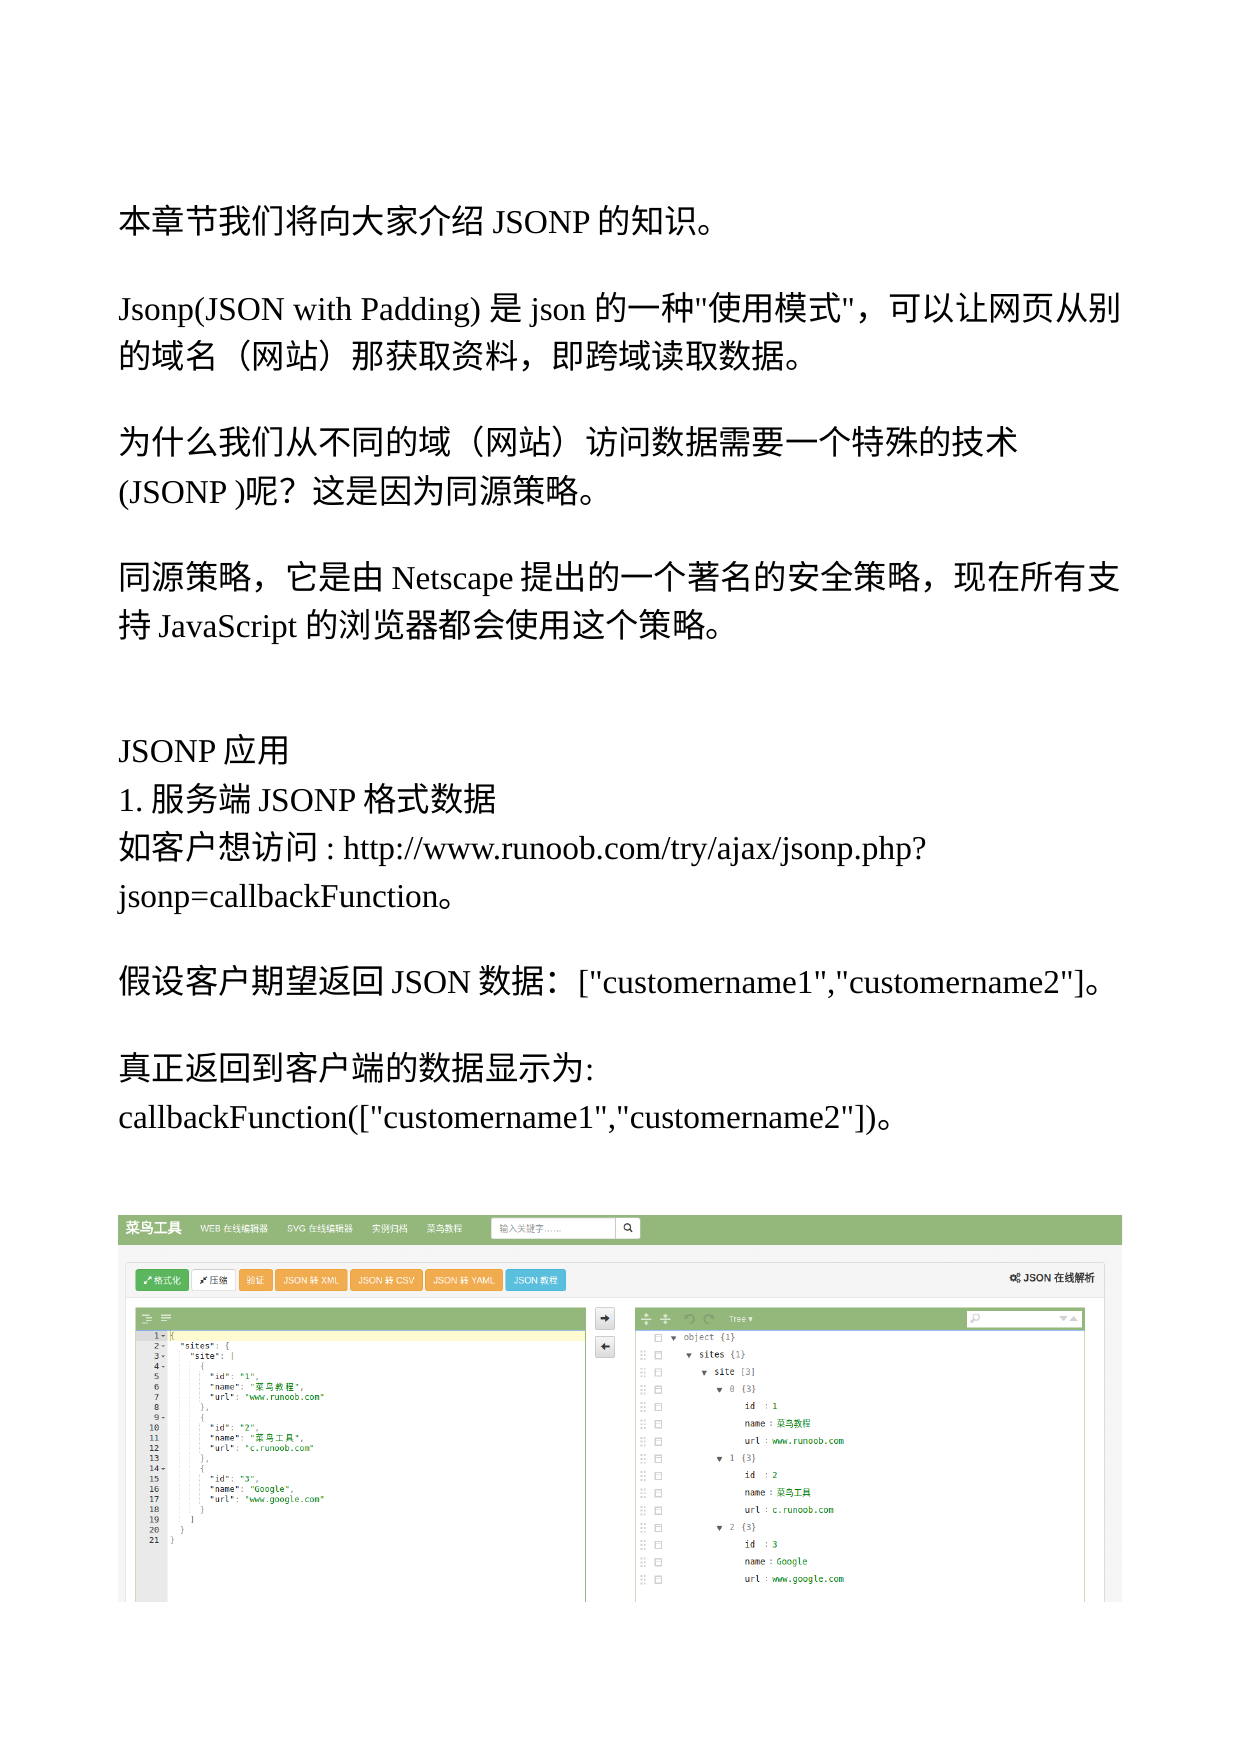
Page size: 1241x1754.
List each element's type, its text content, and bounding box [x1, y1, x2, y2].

text 真正返回到客户端的数据显示为: callbackFunction(["customername1","customername2"])。 [118, 1042, 1122, 1138]
text JSONP 应用 [118, 724, 1122, 772]
text 同源策略，它是由Netscape提出的一个著名的安全策略，现在所有支持JavaScript 的浏览器都会使用这个策略。 [118, 551, 1122, 647]
text 为什么我们从不同的域（网站）访问数据需要一个特殊的技术(JSONP )呢？这是因为同源策略。 [118, 416, 1122, 513]
text 1. 服务端JSONP格式数据 [118, 772, 1122, 821]
text 假设客户期望返回JSON数据：["customername1","customername2"]。 [118, 955, 1122, 1003]
text 如客户想访问 : http://www.runoob.com/try/ajax/jsonp.php?jsonp=callbackFunction。 [118, 821, 1122, 917]
picture [118, 1215, 1123, 1602]
text Jsonp(JSON with Padding) 是 json 的一种"使用模式"，可以让网页从别的域名（网站）那获取资料，即跨域读取数据。 [118, 281, 1122, 378]
text 本章节我们将向大家介绍 JSONP 的知识。 [118, 195, 1122, 243]
